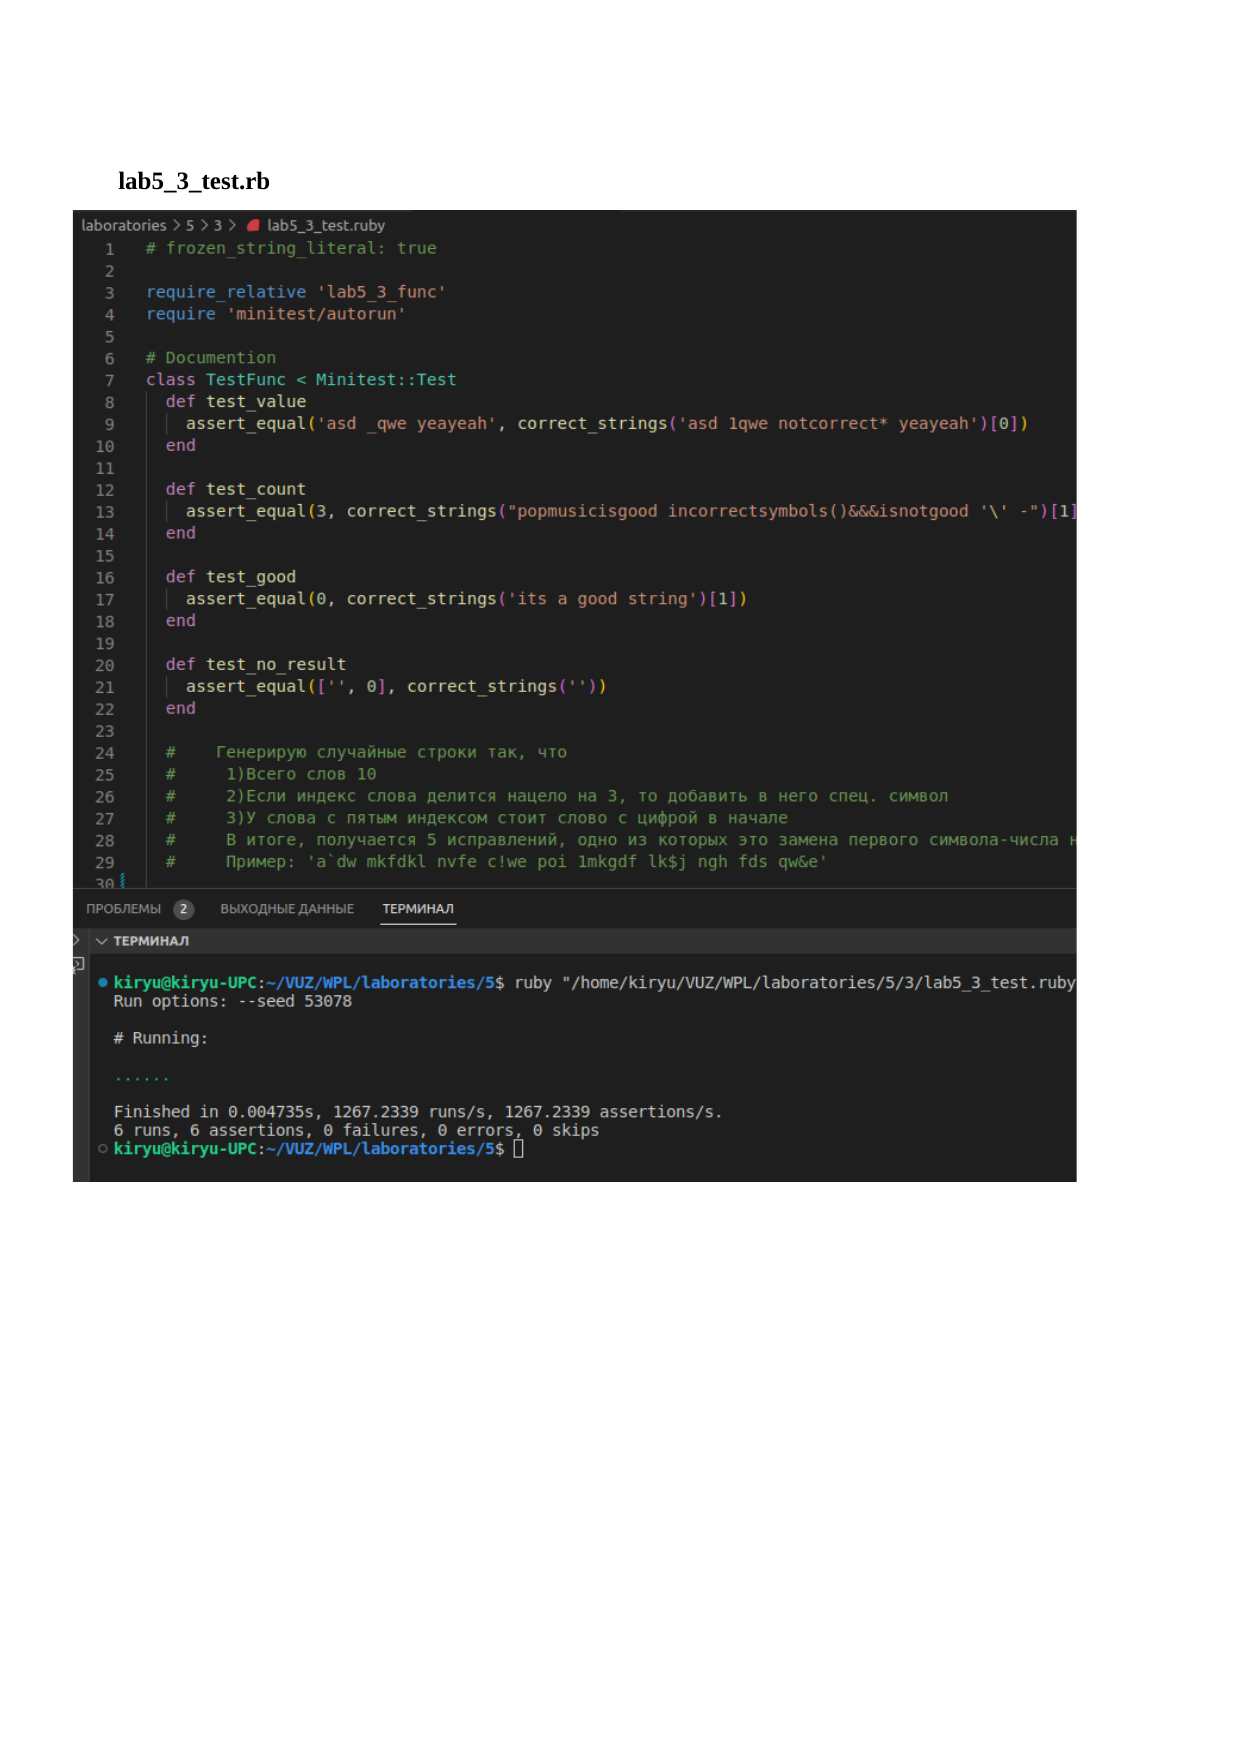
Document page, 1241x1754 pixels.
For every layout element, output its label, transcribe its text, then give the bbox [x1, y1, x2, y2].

picture [72, 210, 1077, 1182]
text lab5_3_test.rb [118, 166, 1122, 194]
